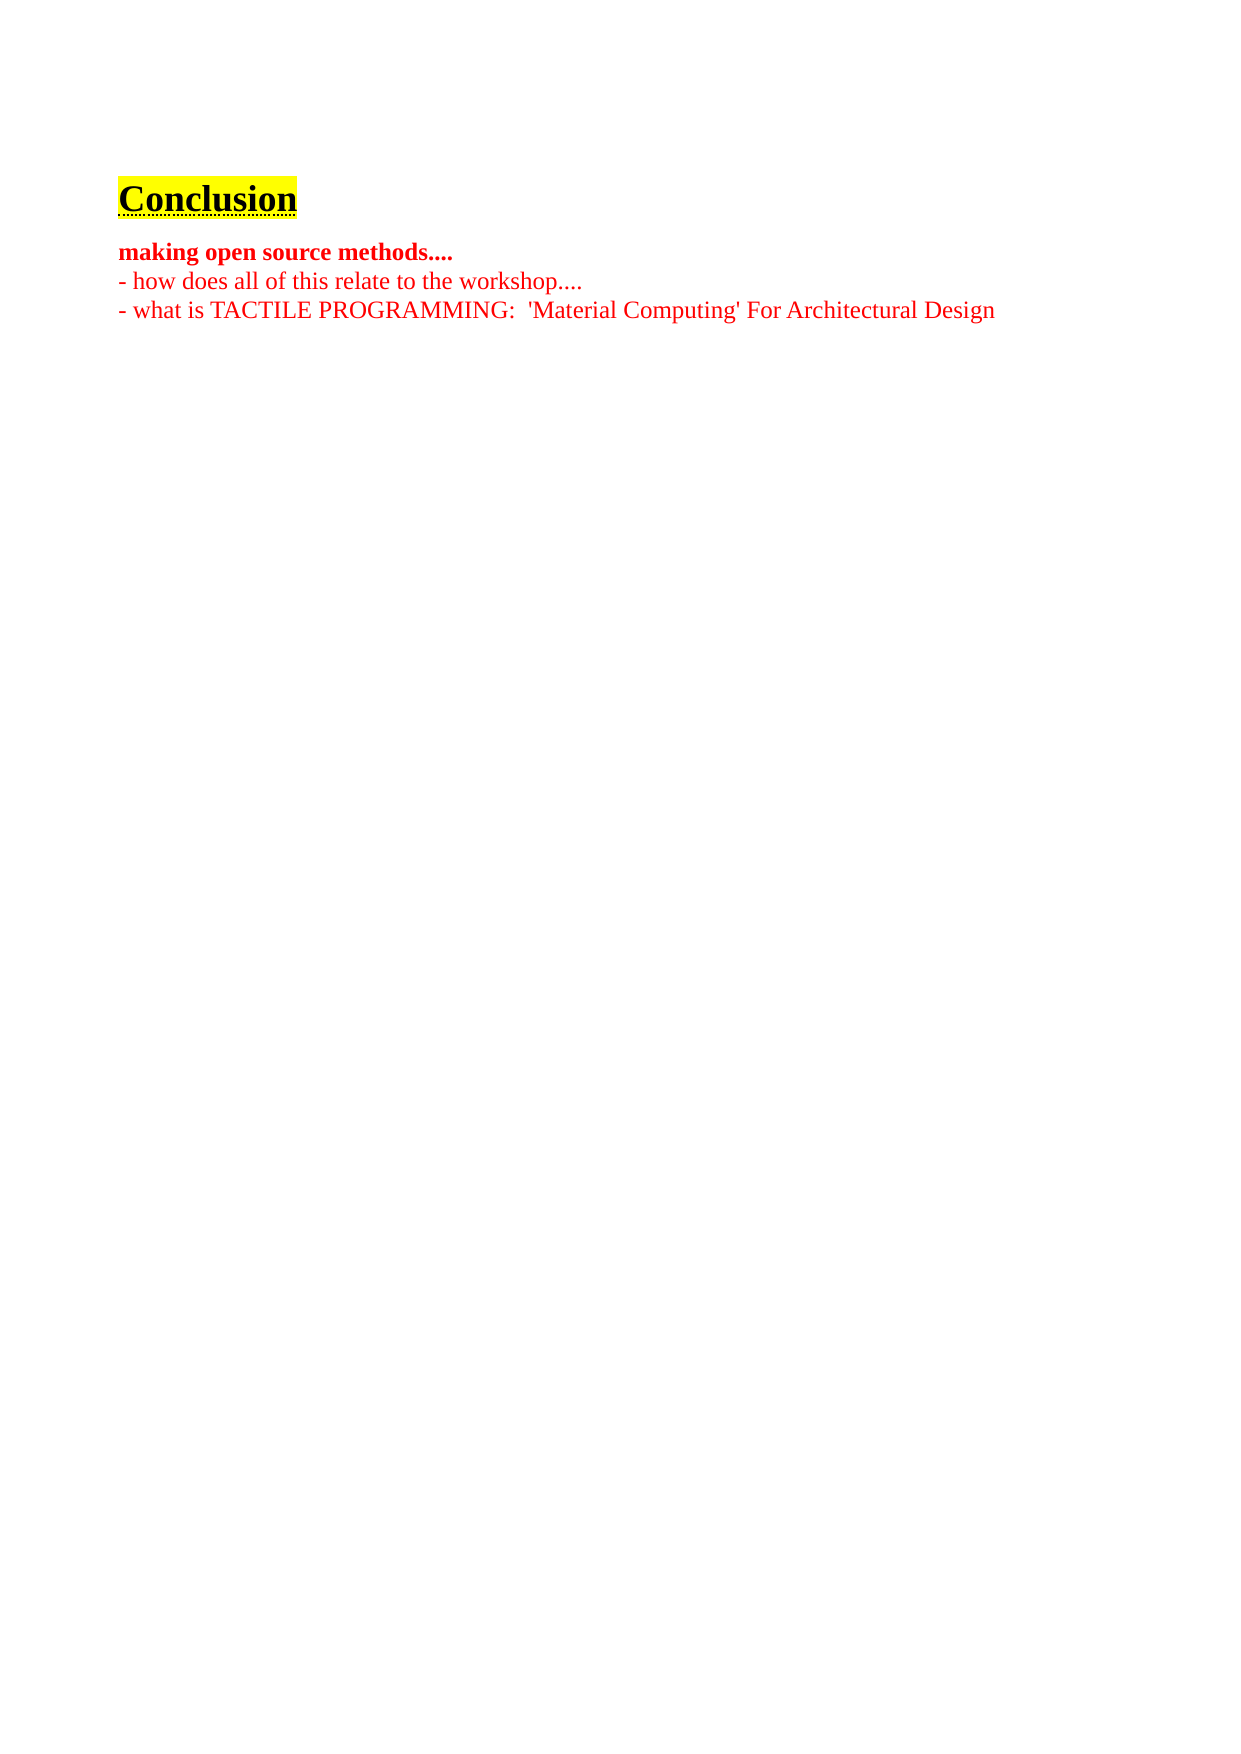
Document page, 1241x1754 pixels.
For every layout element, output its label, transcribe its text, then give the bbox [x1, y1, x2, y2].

text making open source methods.... [118, 237, 1122, 266]
text - what is TACTILE PROGRAMMING: 'Material Computing' For Architectural Design [118, 295, 1122, 323]
text - how does all of this relate to the workshop.... [118, 266, 1122, 295]
subtitle Conclusion [297, 176, 1122, 219]
